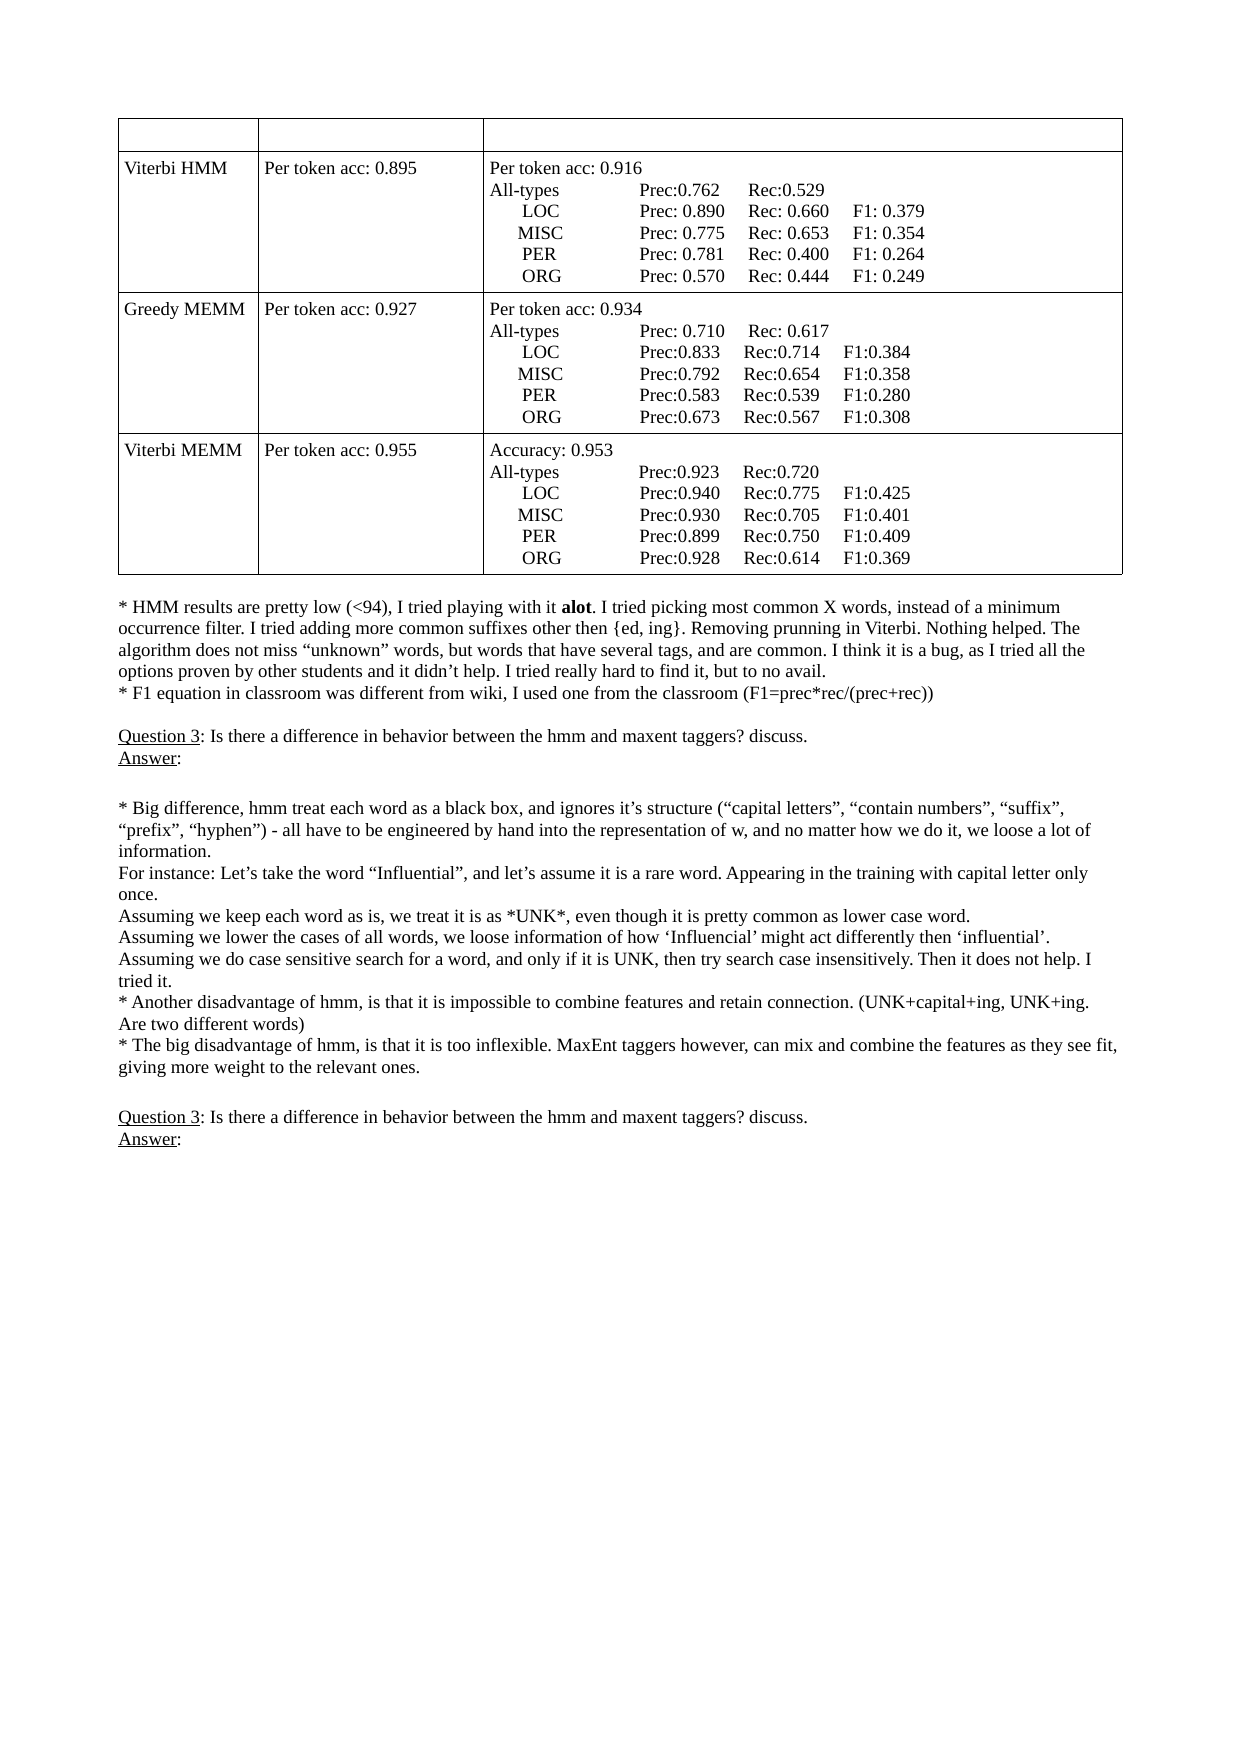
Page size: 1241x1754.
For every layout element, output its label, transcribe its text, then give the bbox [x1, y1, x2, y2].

table_cell Accuracy: 0.953 All-types Prec:0.923 Rec:0.720 LOC Prec:0.940 Rec:0.775 F1:0.425 MISC Prec:0.930 Rec:0.705 F1:0.401 PER Prec:0.899 Rec:0.750 F1:0.409 ORG Prec:0.928 Rec:0.614 F1:0.369 [484, 434, 1122, 574]
text * F1 equation in classroom was different from wiki, I used one from the classroom (F1=prec*rec/(prec+rec)) [118, 682, 1122, 703]
table_cell Per token acc: 0.916 All-types Prec:0.762 Rec:0.529 LOC Prec: 0.890 Rec: 0.660 F1: 0.379 MISC Prec: 0.775 Rec: 0.653 F1: 0.354 PER Prec: 0.781 Rec: 0.400 F1: 0.264 ORG Prec: 0.570 Rec: 0.444 F1: 0.249 [484, 152, 1122, 292]
text * Another disadvantage of hmm, is that it is impossible to combine features and retain connection. (UNK+capital+ing, UNK+ing. Are two different words) [118, 991, 1122, 1034]
text Assuming we keep each word as is, we treat it is as *UNK*, even though it is pretty common as lower case word. [118, 905, 1122, 926]
table_cell [484, 119, 1122, 151]
text Question 3: Is there a difference in behavior between the hmm and maxent taggers? discuss. Answer: [118, 1106, 1122, 1149]
table_cell Per token acc: 0.955 [259, 434, 483, 574]
table_cell Per token acc: 0.895 [259, 152, 483, 292]
table_cell [119, 119, 258, 151]
text * Big difference, hmm treat each word as a black box, and ignores it’s structure (“capital letters”, “contain numbers”, “suffix”, “prefix”, “hyphen”) - all have to be engineered by hand into the representation of w, and no matter how we do it, we loose a lot of information. [118, 797, 1122, 862]
text Assuming we do case sensitive search for a word, and only if it is UNK, then try search case insensitively. Then it does not help. I tried it. [118, 948, 1122, 991]
table_cell Per token acc: 0.934 All-types Prec: 0.710 Rec: 0.617 LOC Prec:0.833 Rec:0.714 F1:0.384 MISC Prec:0.792 Rec:0.654 F1:0.358 PER Prec:0.583 Rec:0.539 F1:0.280 ORG Prec:0.673 Rec:0.567 F1:0.308 [484, 293, 1122, 433]
text Assuming we lower the cases of all words, we loose information of how ‘Influencial’ might act differently then ‘influential’. [118, 926, 1122, 948]
table_cell Greedy MEMM [119, 293, 258, 433]
table_cell Viterbi MEMM [119, 434, 258, 574]
text * The big disadvantage of hmm, is that it is too inflexible. MaxEnt taggers however, can mix and combine the features as they see fit, giving more weight to the relevant ones. [118, 1034, 1122, 1077]
table_cell [259, 119, 483, 151]
text Question 3: Is there a difference in behavior between the hmm and maxent taggers? discuss. Answer: [118, 725, 1122, 768]
text For instance: Let’s take the word “Influential”, and let’s assume it is a rare word. Appearing in the training with capital letter only once. [118, 862, 1122, 905]
table_cell Per token acc: 0.927 [259, 293, 483, 433]
table_cell Viterbi HMM [119, 152, 258, 292]
text * HMM results are pretty low (<94), I tried playing with it alot. I tried picking most common X words, instead of a minimum occurrence filter. I tried adding more common suffixes other then {ed, ing}. Removing prunning in Viterbi. Nothing helped. The algorithm does not miss “unknown” words, but words that have several tags, and are common. I think it is a bug, as I tried all the options proven by other students and it didn’t help. I tried really hard to find it, but to no avail. [118, 596, 1122, 682]
